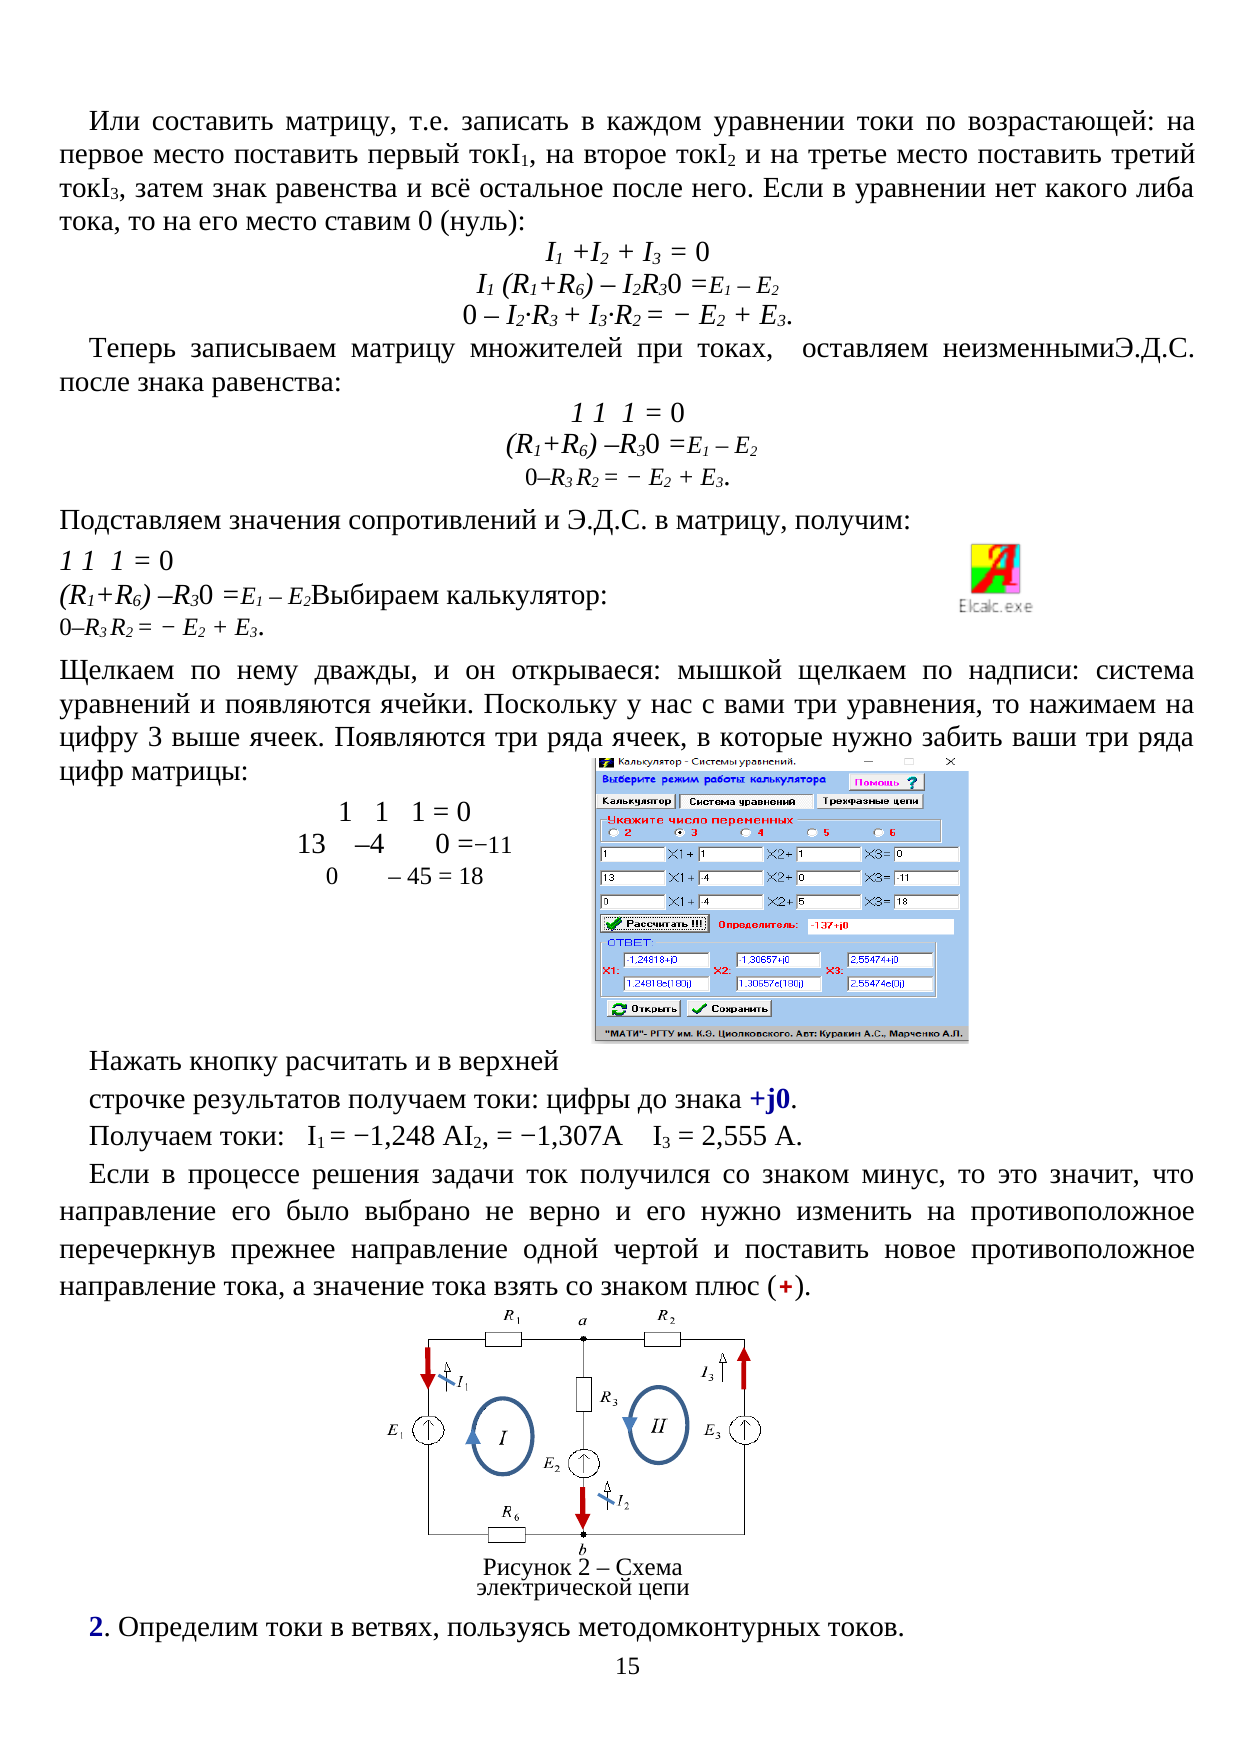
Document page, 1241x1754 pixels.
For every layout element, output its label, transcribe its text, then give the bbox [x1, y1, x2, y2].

text [1076, 577, 1196, 611]
text I1 +I2 + I3 = 0 [59, 237, 1196, 268]
text Теперь записываем матрицу множителей при токах, оставляем неизменнымиЭ.Д.С. после знака равенства: [59, 331, 1196, 398]
text Если в процессе решения задачи ток получился со знаком минус, то это значит, что направление его было выбрано не верно и его нужно изменить на противоположное перечеркнув прежнее направление одной чертой и поставить новое противоположное направление тока, а значение тока взять со знаком плюс (+). [59, 1153, 1196, 1303]
text [969, 828, 1196, 859]
text [969, 859, 1196, 891]
picture [379, 1305, 766, 1559]
text 2. Определим токи в ветвях, пользуясь методомконтурных токов. [59, 1609, 1196, 1642]
text Рисунок 2 – Схема [428, 1558, 737, 1579]
text 0 – 45 = 18 [236, 859, 745, 891]
text I1 (R1+R6) – I2R30 =E1 – E2 [59, 268, 1196, 299]
text 0–R3 R2 = − E2 + E3. [59, 460, 1196, 491]
text Щелкаем по нему дважды, и он открываеся: мышкой щелкаем по надписи: система уравнений и появляются ячейки. Поскольку у нас с вами три уравнения, то нажимаем на цифру 3 выше ячеек. Появляются три ряда ячеек, в которые нужно забить ваши три ряда цифр матрицы: [59, 652, 1196, 786]
text [1076, 546, 1196, 577]
text Получаем токи: I1 = −1,248 АI2, = −1,307А I3 = 2,555 А. [59, 1116, 1196, 1153]
picture [745, 758, 969, 1044]
text 1 1 1 = 0 [59, 546, 916, 577]
text 0 – I2∙R3 + I3∙R2 = − E2 + E3. [59, 299, 1196, 331]
text строчке результатов получаем токи: цифры до знака +j0. [59, 1078, 1196, 1116]
text 13 –4 0 =−11 [236, 828, 745, 859]
text Или составить матрицу, т.е. записать в каждом уравнении токи по возрастающей: на первое место поставить первый токI1, на второе токI2 и на третье место поставить третий токI3, затем знак равенства и всё остальное после него. Если в уравнении нет какого либа тока, то на его место ставим 0 (нуль): [59, 103, 1196, 237]
text (R1+R6) –R30 =E1 – E2Выбираем калькулятор: [59, 577, 916, 611]
text Нажать кнопку расчитать и в верхней [59, 1041, 1196, 1078]
text 1 1 1 = 0 [59, 398, 1196, 429]
text (R1+R6) –R30 =E1 – E2 [59, 429, 1196, 460]
text [969, 797, 1196, 828]
text электрической цепи [428, 1579, 737, 1600]
text 0–R3 R2 = − E2 + E3. [59, 611, 916, 642]
text 1 1 1 = 0 [236, 797, 745, 828]
text [1076, 611, 1196, 642]
text Подставляем значения сопротивлений и Э.Д.С. в матрицу, получим: [59, 502, 1196, 535]
